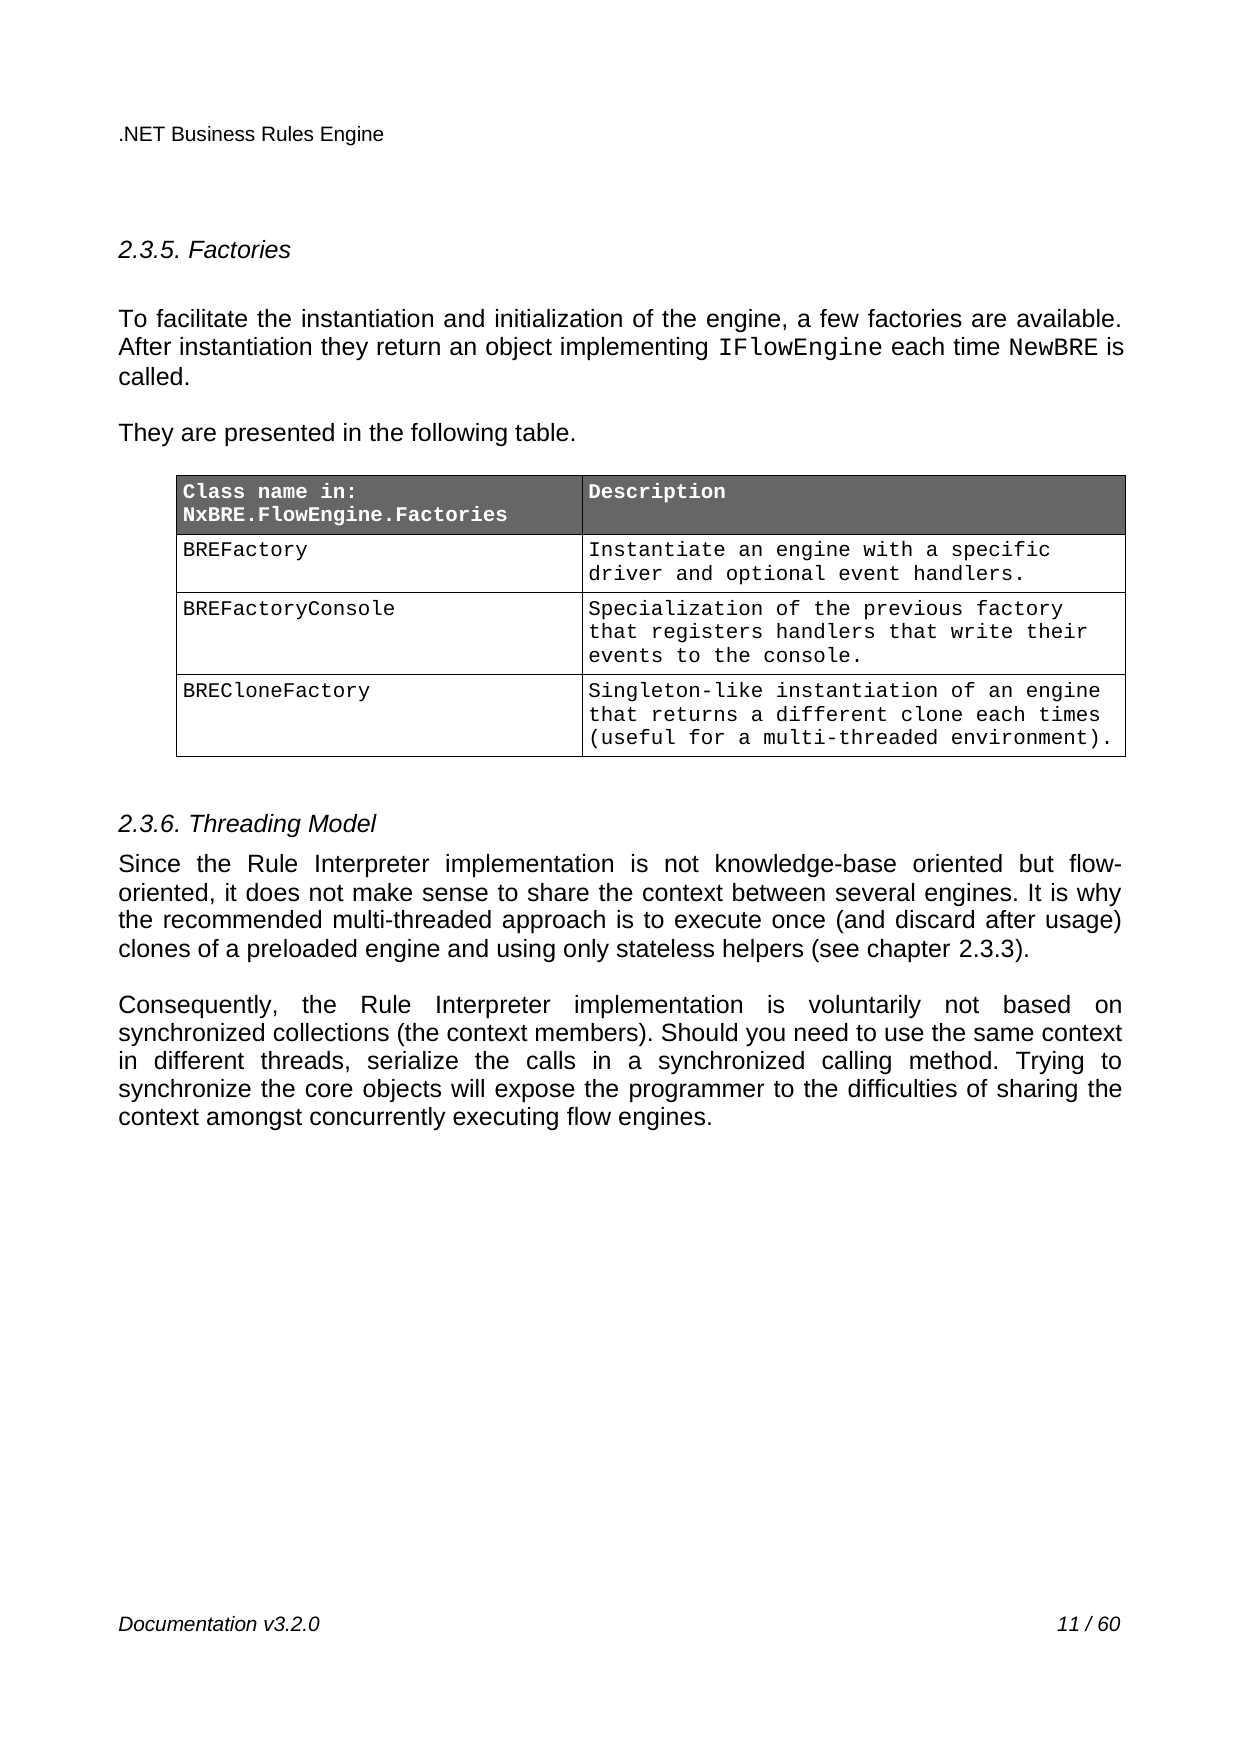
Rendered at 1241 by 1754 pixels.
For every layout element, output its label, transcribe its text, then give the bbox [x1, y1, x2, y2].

subtitle Factories [118, 236, 1124, 264]
text To facilitate the instantiation and initialization of the engine, a few factories are available. After instantiation they return an object implementing IFlowEngine each time NewBRE is called. [118, 304, 1124, 391]
text Consequently, the Rule Interpreter implementation is voluntarily not based on synchronized collections (the context members). Should you need to use the same context in different threads, serialize the calls in a synchronized calling method. Trying to synchronize the core objects will expose the programmer to the difficulties of sharing the context amongst concurrently executing flow engines. [118, 990, 1124, 1130]
table_cell Instantiate an engine with a specific driver and optional event handlers. [583, 535, 1125, 592]
subtitle Threading Model [118, 810, 1124, 838]
table_header Class name in: NxBRE.FlowEngine.Factories [177, 476, 582, 534]
table_cell BRECloneFactory [177, 675, 582, 756]
table_cell BREFactory [177, 535, 582, 592]
text Since the Rule Interpreter implementation is not knowledge-base oriented but flow-oriented, it does not make sense to share the context between several engines. It is why the recommended multi-threaded approach is to execute once (and discard after usage) clones of a preloaded engine and using only stateless helpers (see chapter 2.3.3). [118, 850, 1124, 962]
table_cell Singleton-like instantiation of an engine that returns a different clone each times (useful for a multi-threaded environment). [583, 675, 1125, 756]
table_cell BREFactoryConsole [177, 593, 582, 674]
table_cell Specialization of the previous factory that registers handlers that write their events to the console. [583, 593, 1125, 674]
text They are presented in the following table. [118, 419, 1124, 447]
table_header Description [583, 476, 1125, 534]
